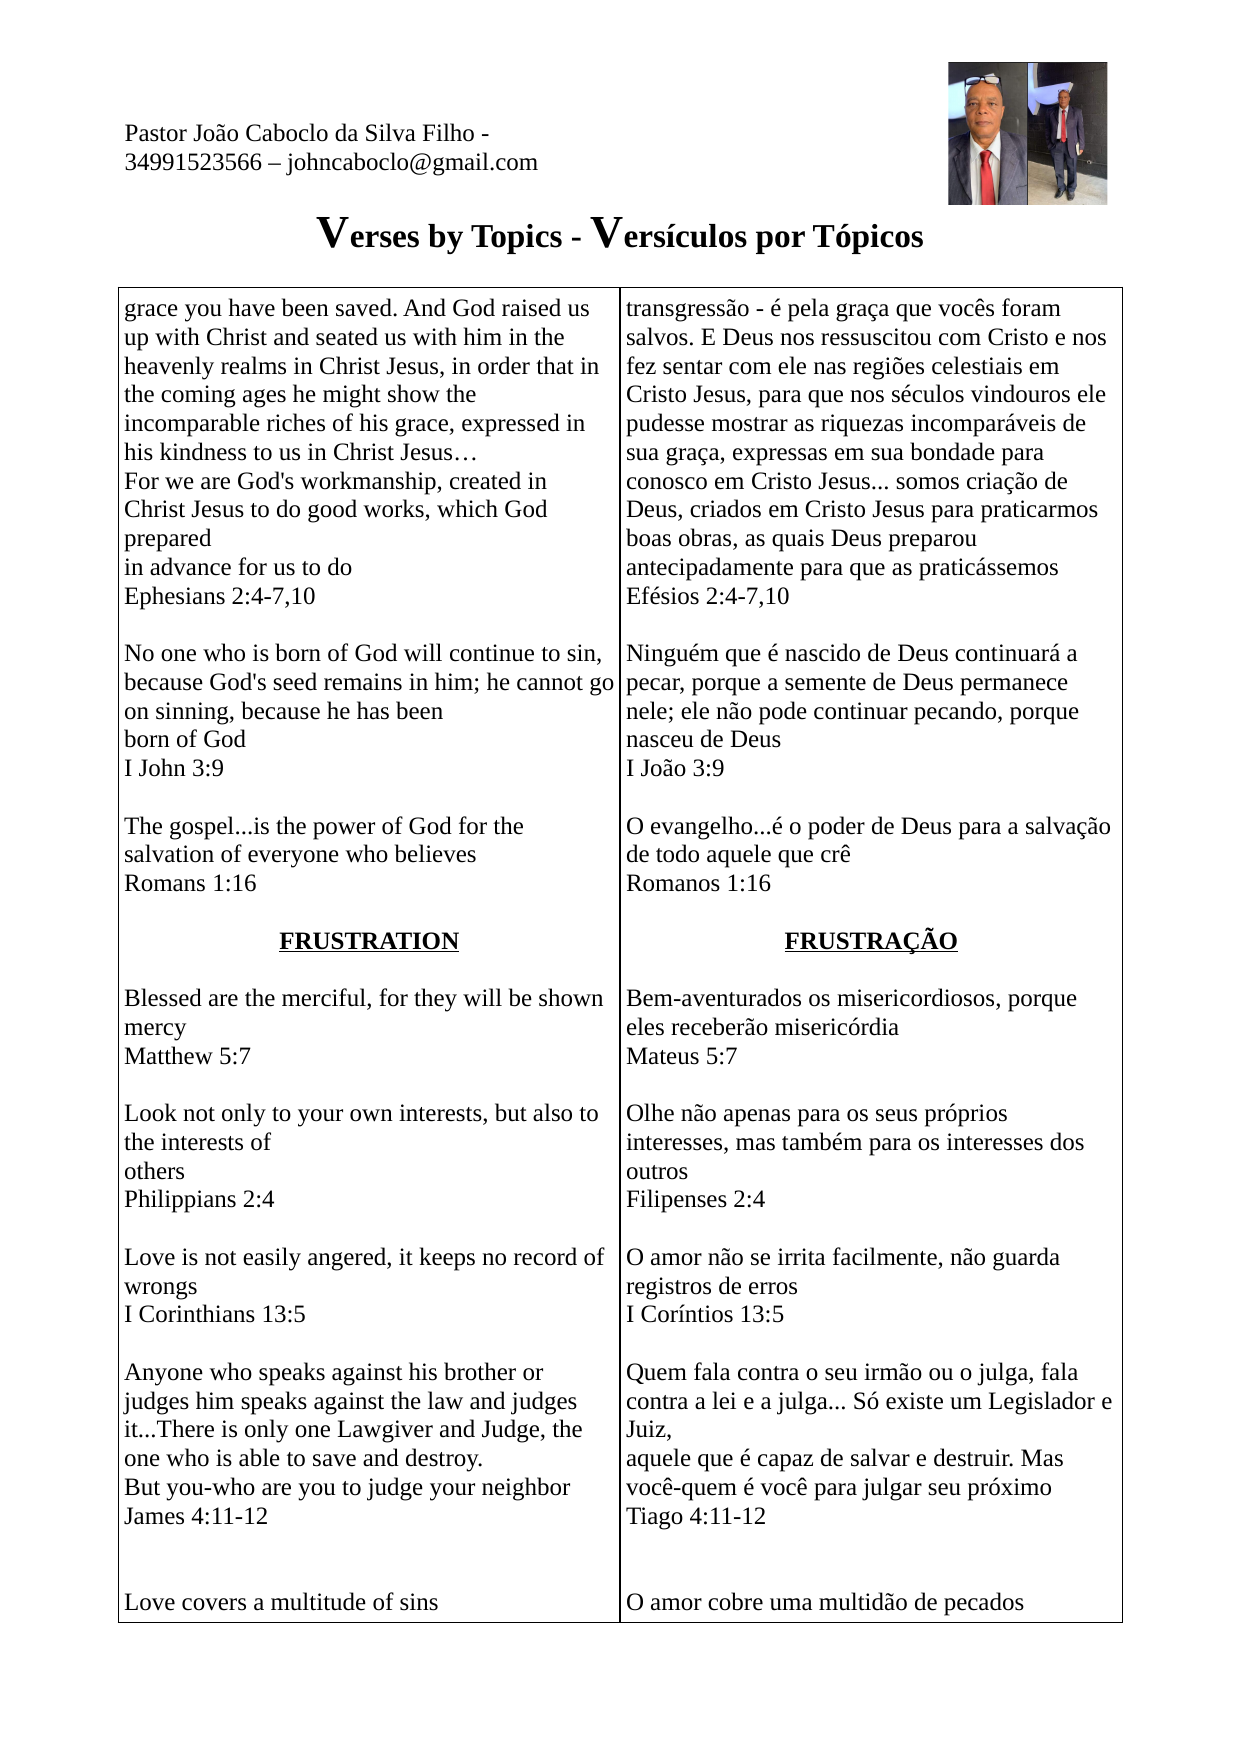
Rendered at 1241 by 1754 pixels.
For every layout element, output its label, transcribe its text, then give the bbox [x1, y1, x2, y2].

table_cell transgressão - é pela graça que vocês foram salvos. E Deus nos ressuscitou com Cristo e nos fez sentar com ele nas regiões celestiais em Cristo Jesus, para que nos séculos vindouros ele pudesse mostrar as riquezas incomparáveis ​​de sua graça, expressas em sua bondade para conosco em Cristo Jesus... somos criação de Deus, criados em Cristo Jesus para praticarmos boas obras, as quais Deus preparou antecipadamente para que as praticássemos Efésios 2:4-7,10 Ninguém que é nascido de Deus continuará a pecar, porque a semente de Deus permanece nele; ele não pode continuar pecando, porque nasceu de Deus I João 3:9 O evangelho...é o poder de Deus para a salvação de todo aquele que crê Romanos 1:16 FRUSTRAÇÃO Bem-aventurados os misericordiosos, porque eles receberão misericórdia Mateus 5:7 Olhe não apenas para os seus próprios interesses, mas também para os interesses dos outros Filipenses 2:4 O amor não se irrita facilmente, não guarda registros de erros I Coríntios 13:5 Quem fala contra o seu irmão ou o julga, fala contra a lei e a julga... Só existe um Legislador e Juiz, aquele que é capaz de salvar e destruir. Mas você-quem é você para julgar seu próximo Tiago 4:11-12 O amor cobre uma multidão de pecados [621, 288, 1122, 1622]
picture [948, 62, 1108, 205]
table_cell grace you have been saved. And God raised us up with Christ and seated us with him in the heavenly realms in Christ Jesus, in order that in the coming ages he might show the incomparable riches of his grace, expressed in his kindness to us in Christ Jesus… For we are God's workmanship, created in Christ Jesus to do good works, which God prepared in advance for us to do Ephesians 2:4-7,10 No one who is born of God will continue to sin, because God's seed remains in him; he cannot go on sinning, because he has been born of God I John 3:9 The gospel...is the power of God for the salvation of everyone who believes Romans 1:16 FRUSTRATION Blessed are the merciful, for they will be shown mercy Matthew 5:7 Look not only to your own interests, but also to the interests of others Philippians 2:4 Love is not easily angered, it keeps no record of wrongs I Corinthians 13:5 Anyone who speaks against his brother or judges him speaks against the law and judges it...There is only one Lawgiver and Judge, the one who is able to save and destroy. But you-who are you to judge your neighbor James 4:11-12 Love covers a multitude of sins [119, 288, 619, 1622]
